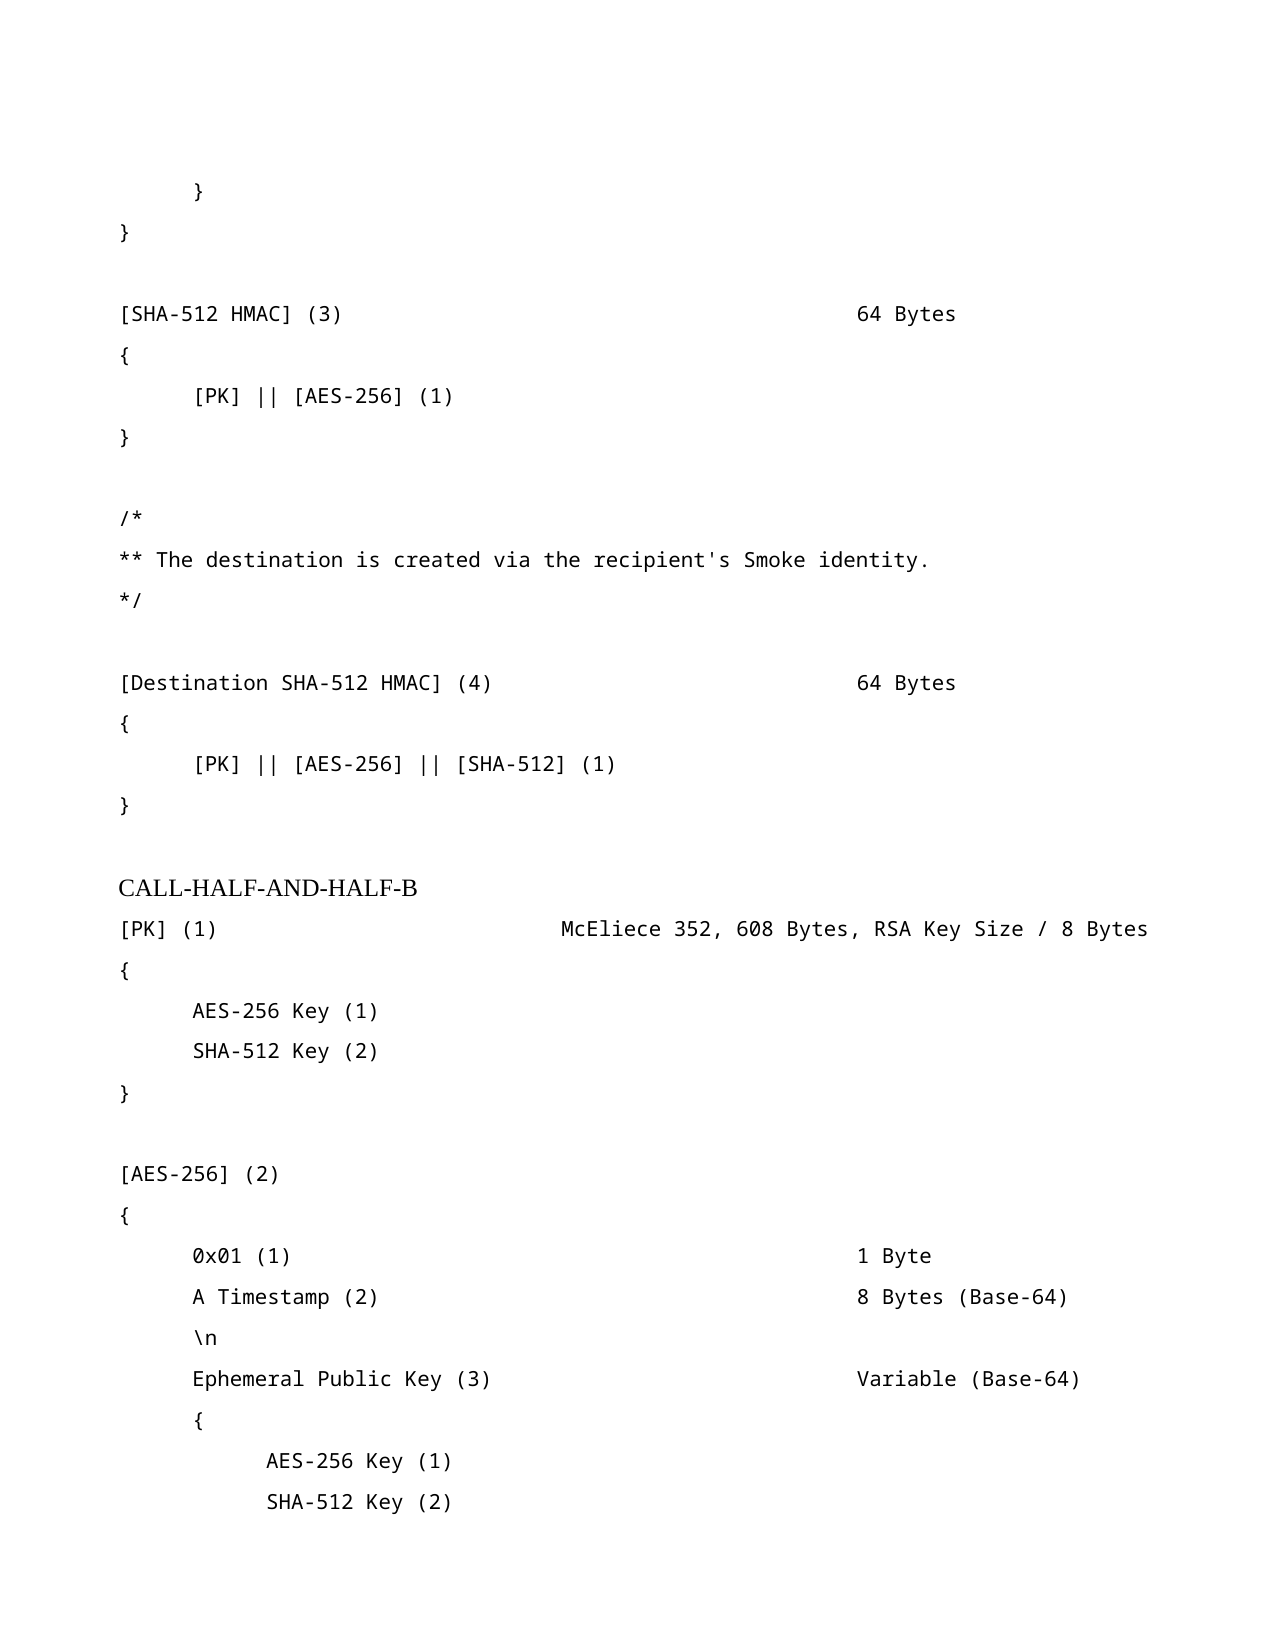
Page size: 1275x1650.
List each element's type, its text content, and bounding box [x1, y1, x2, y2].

text [Destination SHA-512 HMAC] (4) 64 Bytes [118, 668, 1157, 696]
text AES-256 Key (1) [118, 1446, 1157, 1474]
text [PK] || [AES-256] (1) [118, 381, 1157, 409]
text Ephemeral Public Key (3) Variable (Base-64) [118, 1364, 1157, 1393]
text [SHA-512 HMAC] (3) 64 Bytes [118, 299, 1157, 328]
text } [118, 217, 1157, 246]
text A Timestamp (2) 8 Bytes (Base-64) [118, 1282, 1157, 1311]
text { [118, 955, 1157, 983]
text ** The destination is created via the recipient's Smoke identity. [118, 545, 1157, 573]
text } [118, 1078, 1157, 1106]
text CALL-HALF-AND-HALF-B [118, 873, 1157, 901]
text } [118, 790, 1157, 819]
text [AES-256] (2) [118, 1159, 1157, 1188]
text { [118, 1200, 1157, 1229]
text 0x01 (1) 1 Byte [118, 1241, 1157, 1270]
text [PK] (1) McEliece 352, 608 Bytes, RSA Key Size / 8 Bytes [118, 914, 1157, 942]
text } [118, 176, 1157, 205]
text { [118, 340, 1157, 368]
text /* [118, 504, 1157, 532]
text } [118, 422, 1157, 450]
text { [118, 708, 1157, 737]
text SHA-512 Key (2) [118, 1487, 1157, 1515]
text [PK] || [AES-256] || [SHA-512] (1) [118, 749, 1157, 778]
text AES-256 Key (1) [118, 996, 1157, 1024]
text SHA-512 Key (2) [118, 1037, 1157, 1065]
text */ [118, 586, 1157, 614]
text { [118, 1405, 1157, 1433]
text \n [118, 1323, 1157, 1352]
